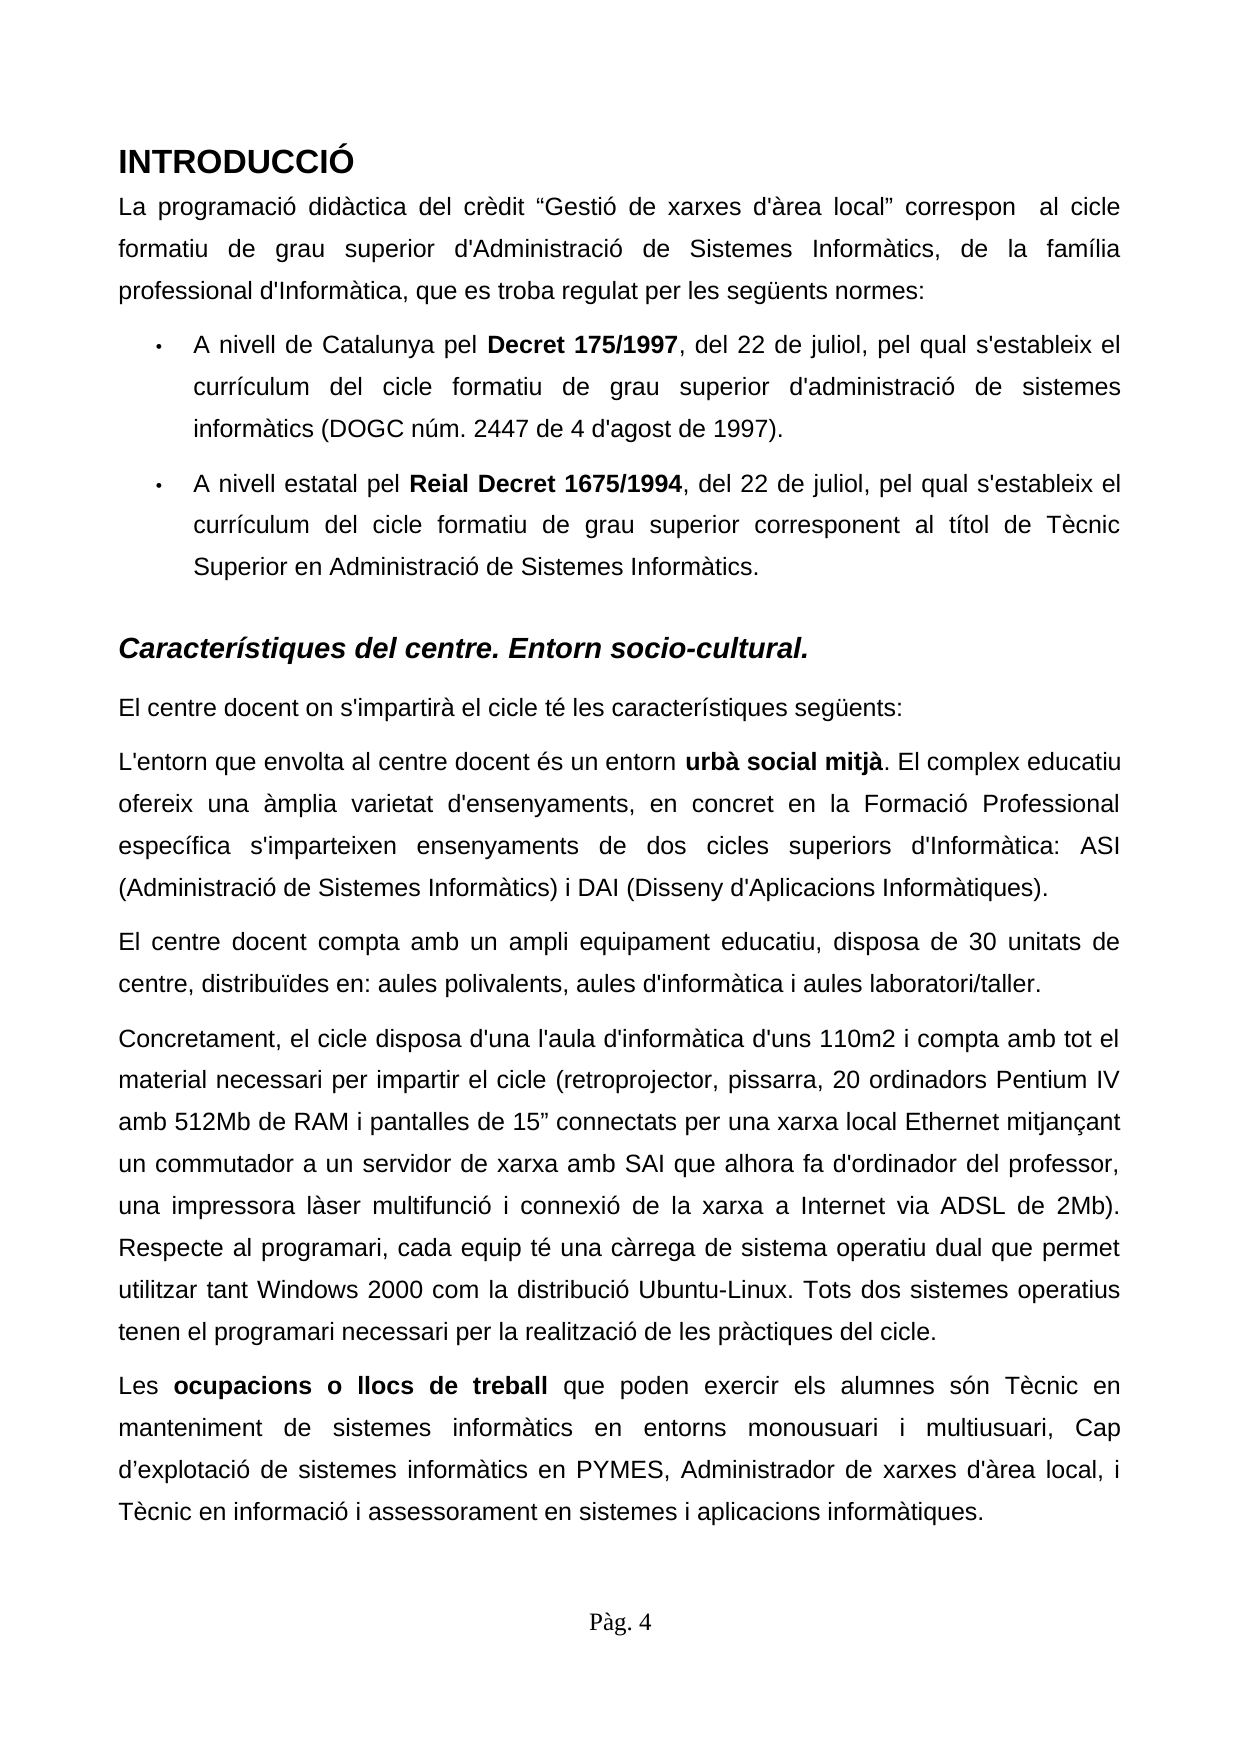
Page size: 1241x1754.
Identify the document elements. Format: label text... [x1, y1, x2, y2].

subtitle INTRODUCCIÓ [118, 143, 1122, 181]
list A nivell de Catalunya pel Decret 175/1997, del 22 de juliol, pel qual s'estableix el currículum del cicle formatiu de grau superior d'administració de sistemes informàtics (DOGC núm. 2447 de 4 d'agost de 1997). [156, 331, 1122, 443]
text Concretament, el cicle disposa d'una l'aula d'informàtica d'uns 110m2 i compta amb tot el material necessari per impartir el cicle (retroprojector, pissarra, 20 ordinadors Pentium IV amb 512Mb de RAM i pantalles de 15” connectats per una xarxa local Ethernet mitjançant un commutador a un servidor de xarxa amb SAI que alhora fa d'ordinador del professor, una impressora làser multifunció i connexió de la xarxa a Internet via ADSL de 2Mb). Respecte al programari, cada equip té una càrrega de sistema operatiu dual que permet utilitzar tant Windows 2000 com la distribució Ubuntu-Linux. Tots dos sistemes operatius tenen el programari necessari per la realització de les pràctiques del cicle. [118, 1024, 1122, 1346]
list A nivell estatal pel Reial Decret 1675/1994, del 22 de juliol, pel qual s'estableix el currículum del cicle formatiu de grau superior corresponent al títol de Tècnic Superior en Administració de Sistemes Informàtics. [156, 469, 1122, 581]
text Les ocupacions o llocs de treball que poden exercir els alumnes són Tècnic en manteniment de sistemes informàtics en entorns monousuari i multiusuari, Cap d’explotació de sistemes informàtics en PYMES, Administrador de xarxes d'àrea local, i Tècnic en informació i assessorament en sistemes i aplicacions informàtiques. [118, 1372, 1122, 1526]
subtitle Característiques del centre. Entorn socio-cultural. [118, 632, 1122, 665]
text El centre docent compta amb un ampli equipament educatiu, disposa de 30 unitats de centre, distribuïdes en: aules polivalents, aules d'informàtica i aules laboratori/taller. [118, 928, 1122, 998]
text L'entorn que envolta al centre docent és un entorn urbà social mitjà. El complex educatiu ofereix una àmplia varietat d'ensenyaments, en concret en la Formació Professional específica s'imparteixen ensenyaments de dos cicles superiors d'Informàtica: ASI (Administració de Sistemes Informàtics) i DAI (Disseny d'Aplicacions Informàtiques). [118, 748, 1122, 902]
text El centre docent on s'impartirà el cicle té les característiques següents: [118, 694, 1122, 722]
text La programació didàctica del crèdit “Gestió de xarxes d'àrea local” correspon al cicle formatiu de grau superior d'Administració de Sistemes Informàtics, de la família professional d'Informàtica, que es troba regulat per les següents normes: [118, 193, 1122, 305]
